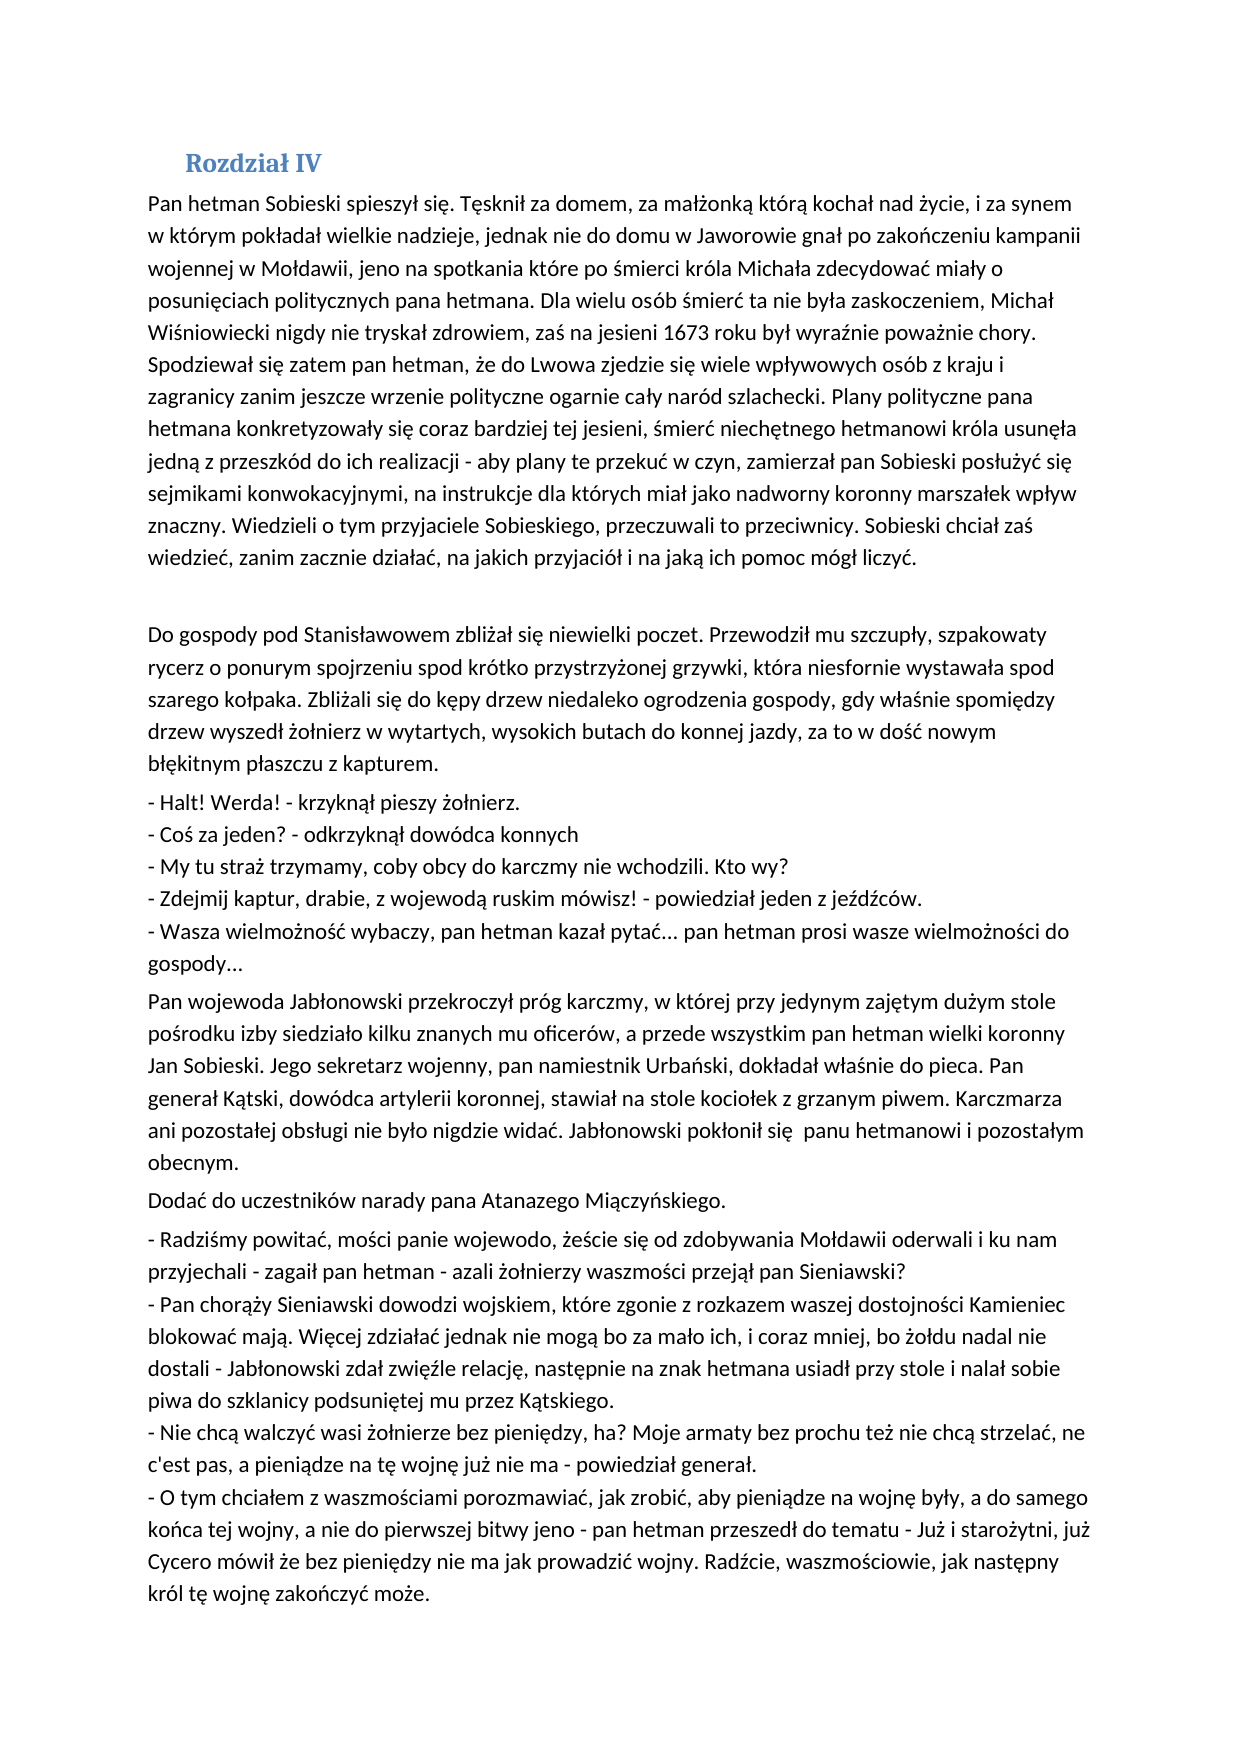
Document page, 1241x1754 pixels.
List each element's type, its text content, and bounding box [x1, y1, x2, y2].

text - My tu straż trzymamy, coby obcy do karczmy nie wchodzili. Kto wy? [148, 852, 1093, 880]
text - Pan chorąży Sieniawski dowodzi wojskiem, które zgonie z rozkazem waszej dostojności Kamieniec blokować mają. Więcej zdziałać jednak nie mogą bo za mało ich, i coraz mniej, bo żołdu nadal nie dostali - Jabłonowski zdał zwięźle relację, następnie na znak hetmana usiadł przy stole i nalał sobie piwa do szklanicy podsuniętej mu przez Kątskiego. [148, 1290, 1093, 1414]
text Pan wojewoda Jabłonowski przekroczył próg karczmy, w której przy jedynym zajętym dużym stole pośrodku izby siedziało kilku znanych mu oficerów, a przede wszystkim pan hetman wielki koronny Jan Sobieski. Jego sekretarz wojenny, pan namiestnik Urbański, dokładał właśnie do pieca. Pan generał Kątski, dowódca artylerii koronnej, stawiał na stole kociołek z grzanym piwem. Karczmarza ani pozostałej obsługi nie było nigdzie widać. Jabłonowski pokłonił się panu hetmanowi i pozostałym obecnym. [148, 987, 1093, 1176]
text Pan hetman Sobieski spieszył się. Tęsknił za domem, za małżonką którą kochał nad życie, i za synem w którym pokładał wielkie nadzieje, jednak nie do domu w Jaworowie gnał po zakończeniu kampanii wojennej w Mołdawii, jeno na spotkania które po śmierci króla Michała zdecydować miały o posunięciach politycznych pana hetmana. Dla wielu osób śmierć ta nie była zaskoczeniem, Michał Wiśniowiecki nigdy nie tryskał zdrowiem, zaś na jesieni 1673 roku był wyraźnie poważnie chory. Spodziewał się zatem pan hetman, że do Lwowa zjedzie się wiele wpływowych osób z kraju i zagranicy zanim jeszcze wrzenie polityczne ogarnie cały naród szlachecki. Plany polityczne pana hetmana konkretyzowały się coraz bardziej tej jesieni, śmierć niechętnego hetmanowi króla usunęła jedną z przeszkód do ich realizacji - aby plany te przekuć w czyn, zamierzał pan Sobieski posłużyć się sejmikami konwokacyjnymi, na instrukcje dla których miał jako nadworny koronny marszałek wpływ znaczny. Wiedzieli o tym przyjaciele Sobieskiego, przeczuwali to przeciwnicy. Sobieski chciał zaś wiedzieć, zanim zacznie działać, na jakich przyjaciół i na jaką ich pomoc mógł liczyć. [148, 189, 1093, 571]
text Dodać do uczestników narady pana Atanazego Miączyńskiego. [148, 1187, 1093, 1215]
text - Halt! Werda! - krzyknął pieszy żołnierz. [148, 788, 1093, 816]
text - Wasza wielmożność wybaczy, pan hetman kazał pytać... pan hetman prosi wasze wielmożności do gospody... [148, 917, 1093, 977]
text - Nie chcą walczyć wasi żołnierze bez pieniędzy, ha? Moje armaty bez prochu też nie chcą strzelać, ne c'est pas, a pieniądze na tę wojnę już nie ma - powiedział generał. [148, 1418, 1093, 1479]
text - O tym chciałem z waszmościami porozmawiać, jak zrobić, aby pieniądze na wojnę były, a do samego końca tej wojny, a nie do pierwszej bitwy jeno - pan hetman przeszedł do tematu - Już i starożytni, już Cycero mówił że bez pieniędzy nie ma jak prowadzić wojny. Radźcie, waszmościowie, jak następny król tę wojnę zakończyć może. [148, 1483, 1093, 1607]
text - Radziśmy powitać, mości panie wojewodo, żeście się od zdobywania Mołdawii oderwali i ku nam przyjechali - zagaił pan hetman - azali żołnierzy waszmości przejął pan Sieniawski? [148, 1225, 1093, 1286]
text - Zdejmij kaptur, drabie, z wojewodą ruskim mówisz! - powiedział jeden z jeźdźców. [148, 884, 1093, 913]
text - Coś za jeden? - odkrzyknął dowódca konnych [148, 820, 1093, 848]
text Do gospody pod Stanisławowem zbliżał się niewielki poczet. Przewodził mu szczupły, szpakowaty rycerz o ponurym spojrzeniu spod krótko przystrzyżonej grzywki, która niesfornie wystawała spod szarego kołpaka. Zbliżali się do kępy drzew niedaleko ogrodzenia gospody, gdy właśnie spomiędzy drzew wyszedł żołnierz w wytartych, wysokich butach do konnej jazdy, za to w dość nowym błękitnym płaszczu z kapturem. [148, 621, 1093, 777]
